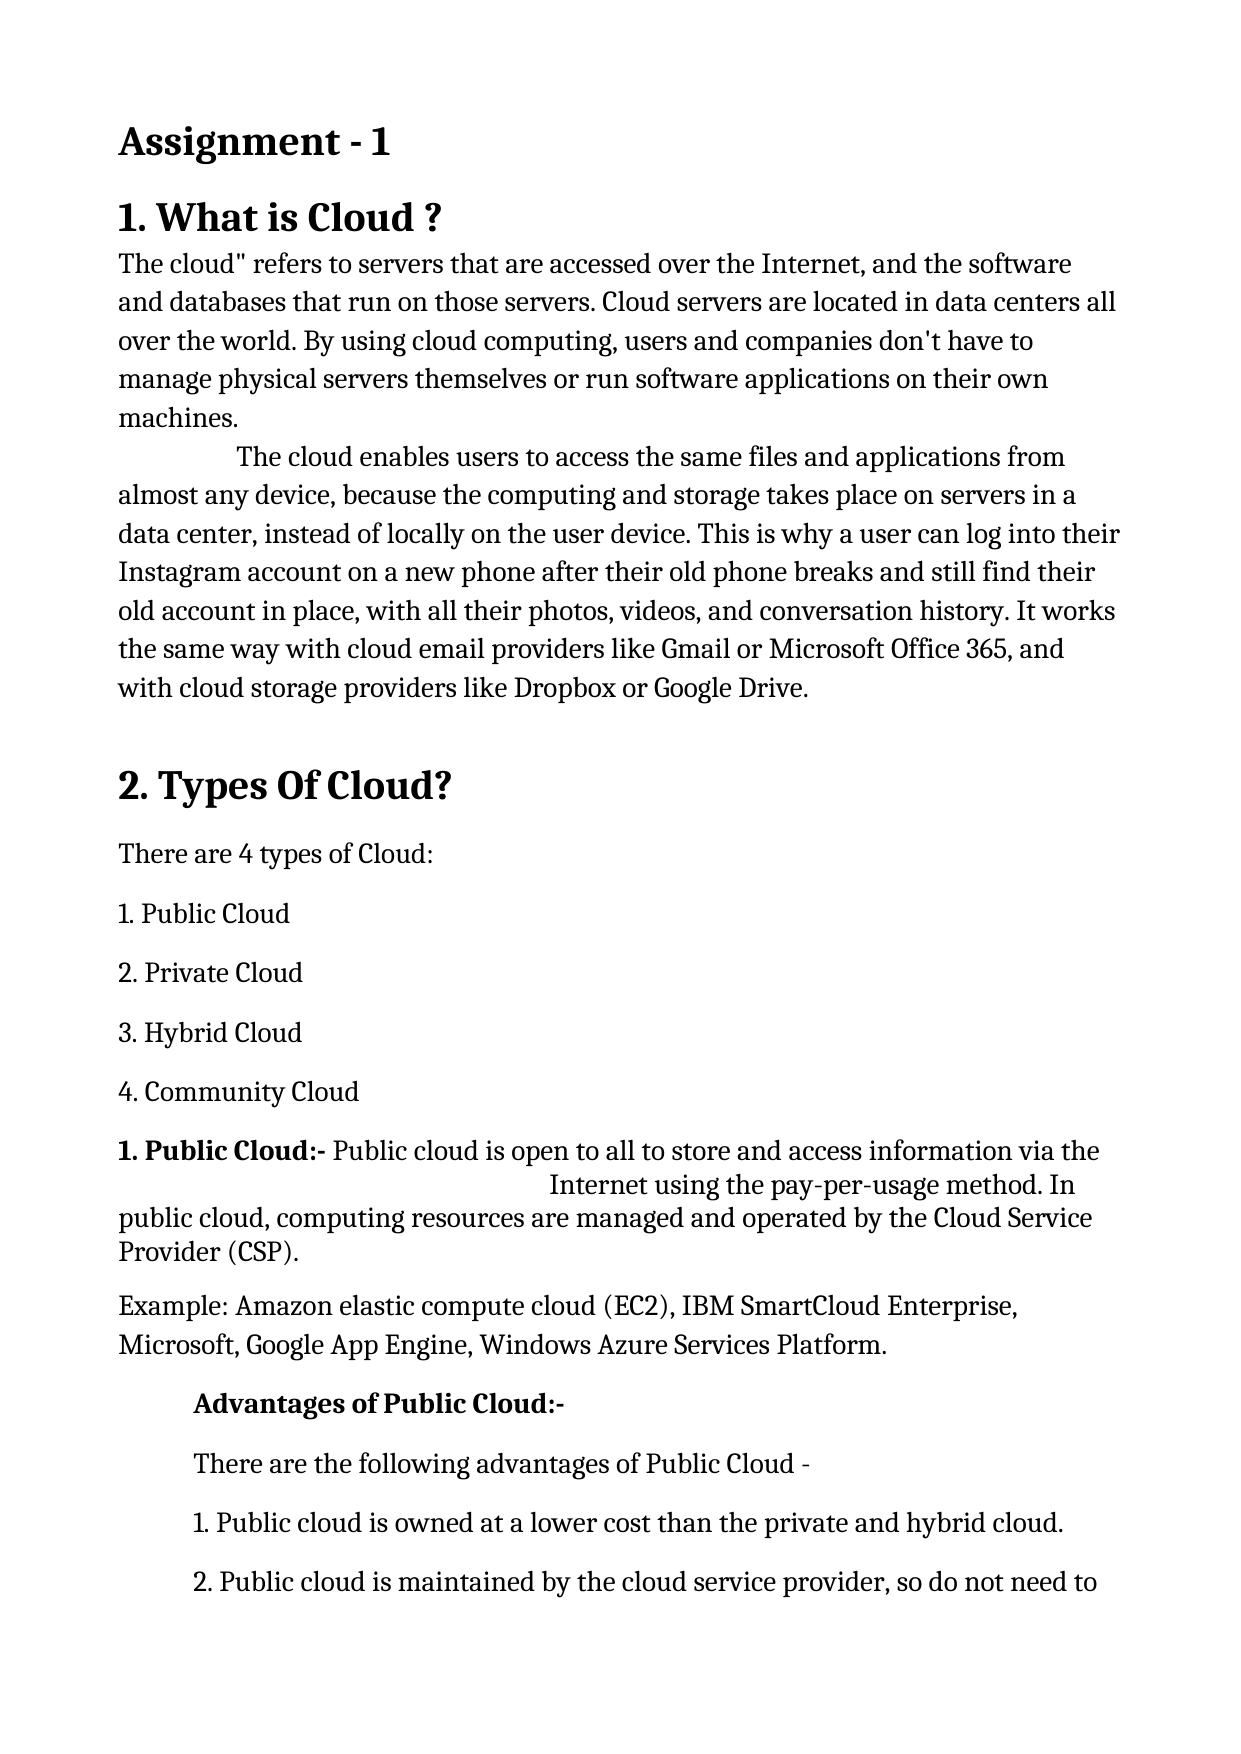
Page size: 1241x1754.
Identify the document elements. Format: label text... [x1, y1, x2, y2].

text 1. Public Cloud:- Public cloud is open to all to store and access information via the Internet using the pay-per-usage method. In public cloud, computing resources are managed and operated by the Cloud Service Provider (CSP). [118, 1134, 1122, 1269]
text 3. Hybrid Cloud [118, 1016, 1122, 1049]
text 1. Public cloud is owned at a lower cost than the private and hybrid cloud. [193, 1506, 1122, 1540]
text There are 4 types of Cloud: [118, 838, 1122, 871]
text 2. Types Of Cloud? [118, 762, 1122, 809]
text 1. What is Cloud ? The cloud" refers to servers that are accessed over the Internet, and the software and databases that run on those servers. Cloud servers are located in data centers all over the world. By using cloud computing, users and companies don't have to manage physical servers themselves or run software applications on their own machines. The cloud enables users to access the same files and applications from almost any device, because the computing and storage takes place on servers in a data center, instead of locally on the user device. This is why a user can log into their Instagram account on a new phone after their old phone breaks and still find their old account in place, with all their photos, videos, and conversation history. It works the same way with cloud email providers like Gmail or Microsoft Office 365, and with cloud storage providers like Dropbox or Google Drive. [118, 194, 1122, 737]
text 2. Private Cloud [118, 956, 1122, 990]
text Advantages of Public Cloud:- [193, 1387, 1122, 1421]
text 4. Community Cloud [118, 1075, 1122, 1109]
text 2. Public cloud is maintained by the cloud service provider, so do not need to [193, 1566, 1122, 1599]
text There are the following advantages of Public Cloud - [193, 1447, 1122, 1480]
text Example: Amazon elastic compute cloud (EC2), IBM SmartCloud Enterprise, Microsoft, Google App Engine, Windows Azure Services Platform. [118, 1289, 1122, 1362]
text 1. Public Cloud [118, 897, 1122, 931]
text Assignment - 1 [118, 118, 1122, 166]
